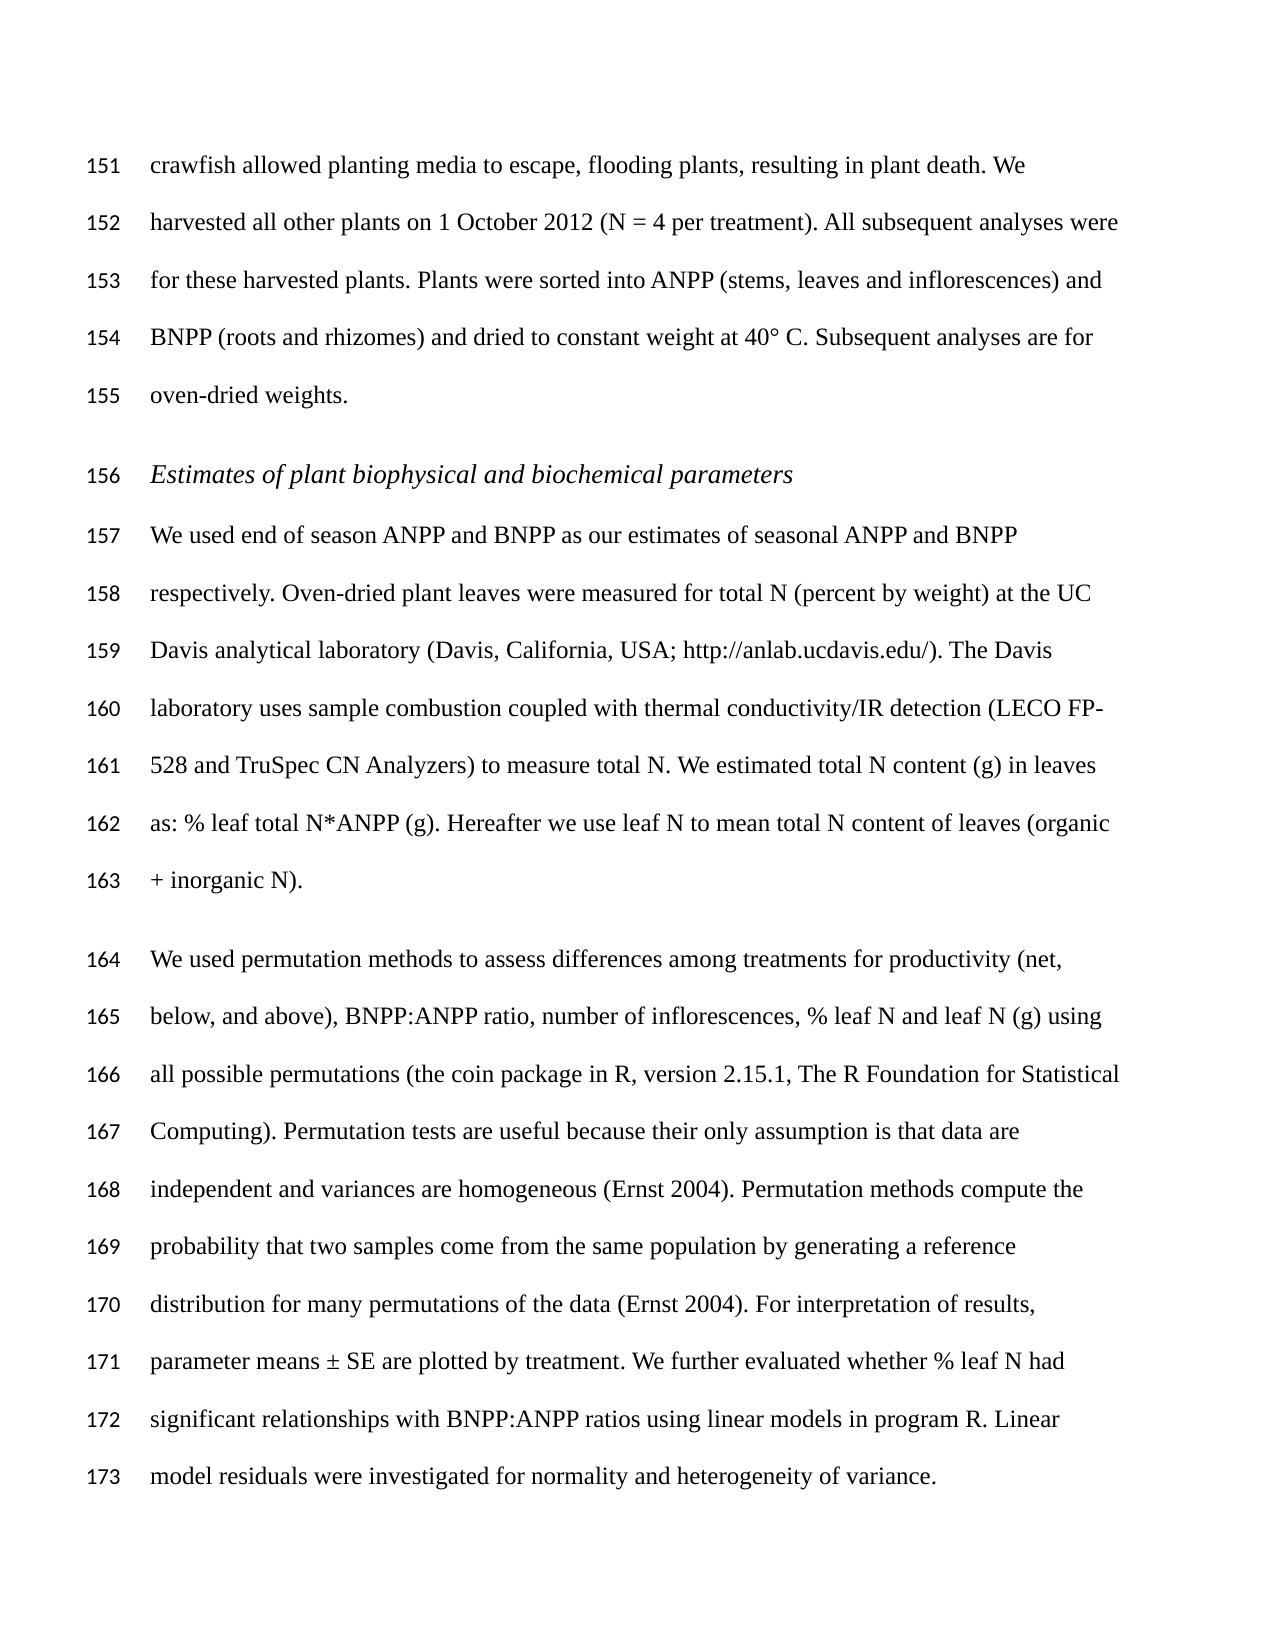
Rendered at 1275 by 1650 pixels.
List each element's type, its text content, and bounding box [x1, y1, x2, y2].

text We used end of season ANPP and BNPP as our estimates of seasonal ANPP and BNPP respectively. Oven-dried plant leaves were measured for total N (percent by weight) at the UC Davis analytical laboratory (Davis, California, USA; http://anlab.ucdavis.edu/). The Davis laboratory uses sample combustion coupled with thermal conductivity/IR detection (LECO FP-528 and TruSpec CN Analyzers) to measure total N. We estimated total N content (g) in leaves as: % leaf total N*ANPP (g). Hereafter we use leaf N to mean total N content of leaves (organic + inorganic N). [150, 521, 1125, 894]
text We used permutation methods to assess differences among treatments for productivity (net, below, and above), BNPP:ANPP ratio, number of inflorescences, % leaf N and leaf N (g) using all possible permutations (the coin package in R, version 2.15.1, The R Foundation for Statistical Computing). Permutation tests are useful because their only assumption is that data are independent and variances are homogeneous (Ernst 2004). Permutation methods compute the probability that two samples come from the same population by generating a reference distribution for many permutations of the data (Ernst 2004). For interpretation of results, parameter means ± SE are plotted by treatment. We further evaluated whether % leaf N had significant relationships with BNPP:ANPP ratios using linear models in program R. Linear model residuals were investigated for normality and heterogeneity of variance. [150, 944, 1125, 1490]
text crawfish allowed planting media to escape, flooding plants, resulting in plant death. We harvested all other plants on 1 October 2012 (N = 4 per treatment). All subsequent analyses were for these harvested plants. Plants were sorted into ANPP (stems, leaves and inflorescences) and BNPP (roots and rhizomes) and dried to constant weight at 40° C. Subsequent analyses are for oven-dried weights. [150, 150, 1125, 409]
subtitle Estimates of plant biophysical and biochemical parameters [150, 458, 1125, 489]
